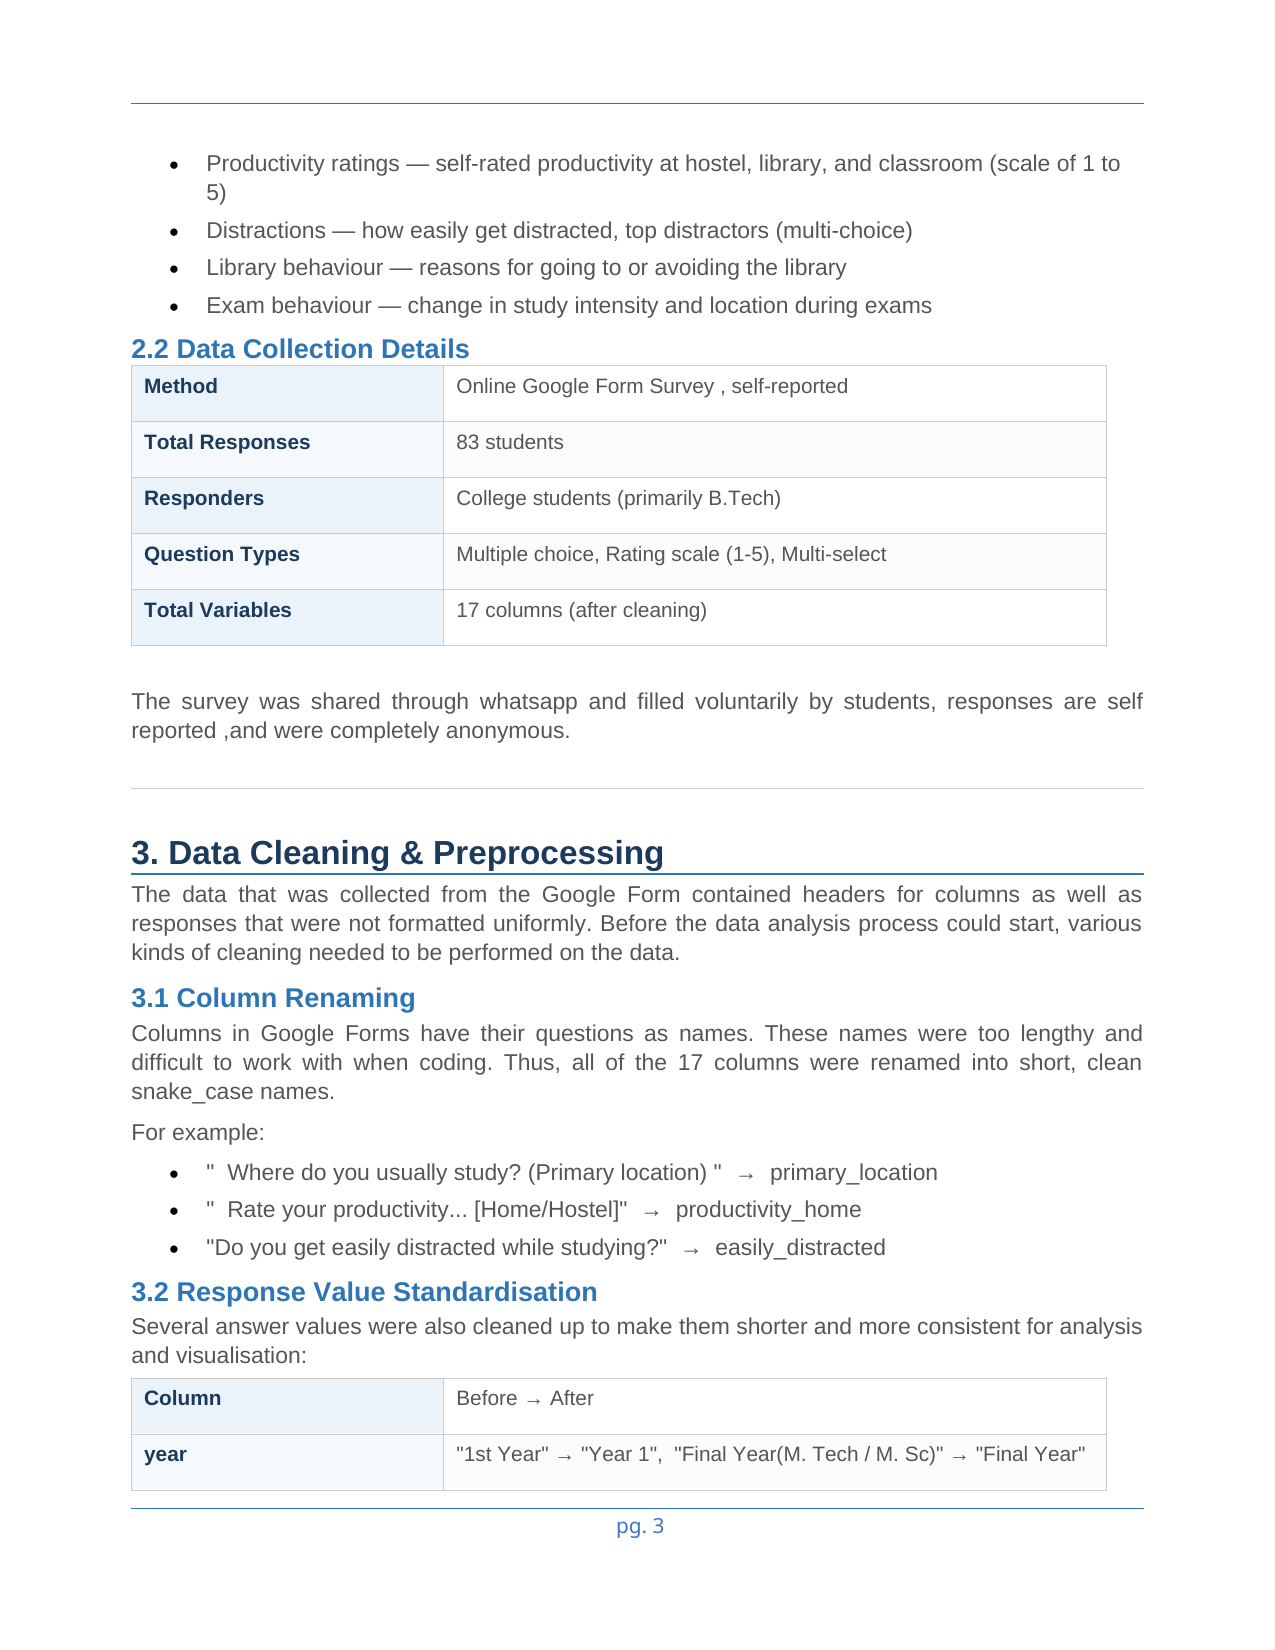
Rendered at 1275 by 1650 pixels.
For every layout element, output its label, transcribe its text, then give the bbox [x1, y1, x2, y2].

table_cell year [132, 1435, 443, 1489]
list " Rate your productivity... [Home/Hostel]" → productivity_home [169, 1196, 1144, 1223]
table_header Method [132, 366, 443, 421]
table_header Online Google Form Survey , self-reported [444, 366, 1106, 421]
text Several answer values were also cleaned up to make them shorter and more consistent for analysis and visualisation: [131, 1313, 1144, 1368]
subtitle 2.2 Data Collection Details [131, 333, 1144, 365]
text Columns in Google Forms have their questions as names. These names were too lengthy and difficult to work with when coding. Thus, all of the 17 columns were renamed into short, clean snake_case names. [131, 1020, 1144, 1104]
table_header Column [132, 1379, 443, 1433]
table_cell Question Types [132, 534, 443, 589]
table_cell Total Variables [132, 590, 443, 645]
list Exam behaviour — change in study intensity and location during exams [169, 292, 1144, 318]
subtitle 3.2 Response Value Standardisation [131, 1276, 1144, 1307]
table_cell Total Responses [132, 422, 443, 477]
text The survey was shared through whatsapp and filled voluntarily by students, responses are self reported ,and were completely anonymous. [131, 688, 1144, 743]
table_cell Multiple choice, Rating scale (1-5), Multi-select [444, 534, 1106, 589]
text For example: [131, 1119, 1144, 1146]
table_cell College students (primarily B.Tech) [444, 478, 1106, 533]
table_cell 17 columns (after cleaning) [444, 590, 1106, 645]
list Library behaviour — reasons for going to or avoiding the library [169, 254, 1144, 281]
text The data that was collected from the Google Form contained headers for columns as well as responses that were not formatted uniformly. Before the data analysis process could start, various kinds of cleaning needed to be performed on the data. [131, 881, 1144, 965]
list Distractions — how easily get distracted, top distractors (multi-choice) [169, 217, 1144, 243]
table_header Before → After [444, 1379, 1106, 1433]
list " Where do you usually study? (Primary location) " → primary_location [169, 1159, 1144, 1185]
list Productivity ratings — self-rated productivity at hostel, library, and classroom (scale of 1 to 5) [169, 150, 1144, 206]
subtitle 3.1 Column Renaming [131, 982, 1144, 1014]
subtitle 3. Data Cleaning & Preprocessing [131, 833, 1144, 873]
list "Do you get easily distracted while studying?" → easily_distracted [169, 1234, 1144, 1261]
table_cell 83 students [444, 422, 1106, 477]
table_cell "1st Year" → "Year 1", "Final Year(M. Tech / M. Sc)" → "Final Year" [444, 1435, 1106, 1489]
table_cell Responders [132, 478, 443, 533]
